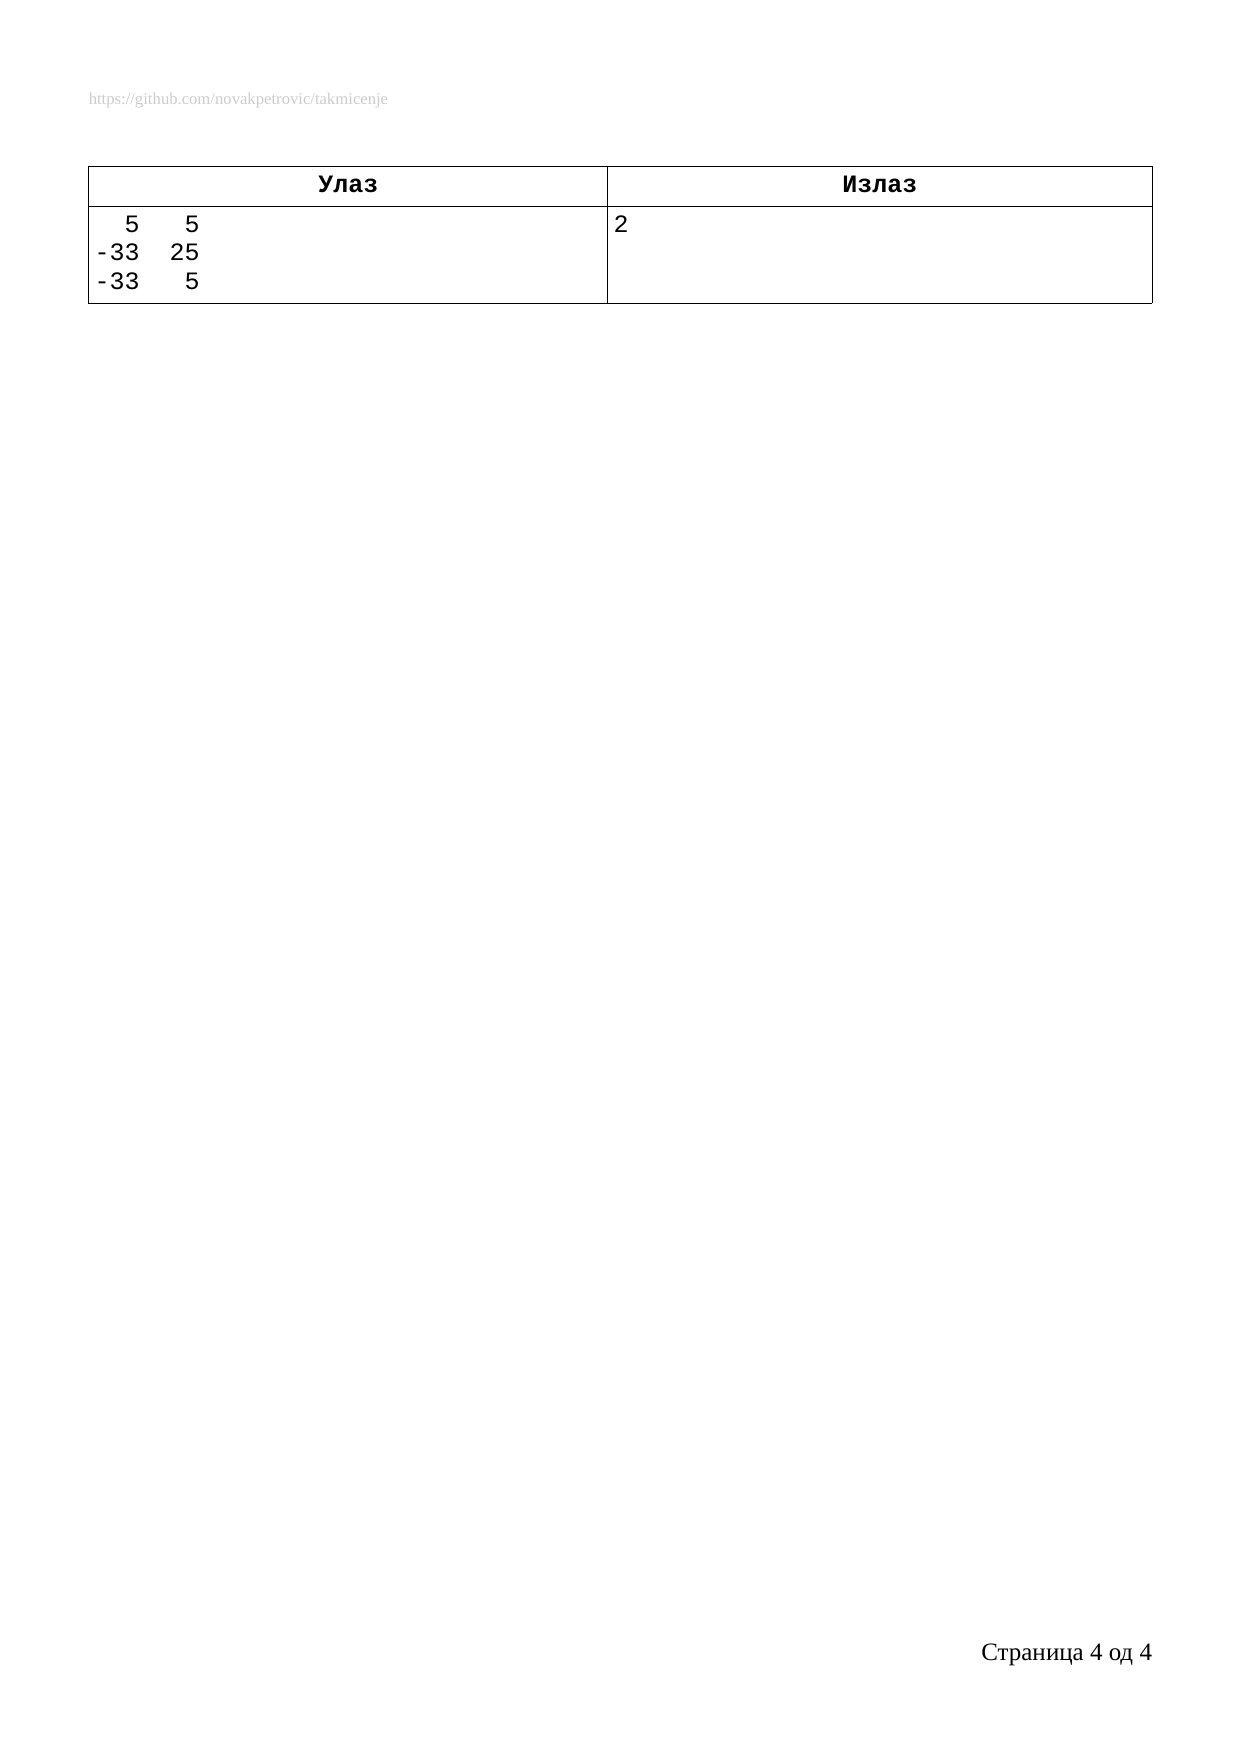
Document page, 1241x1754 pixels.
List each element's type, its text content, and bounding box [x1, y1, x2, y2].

table_cell 5 5 -33 25 -33 5 [89, 207, 607, 302]
table_header Излаз [608, 167, 1152, 206]
table_cell 2 [608, 207, 1152, 302]
table_header Улаз [89, 167, 607, 206]
